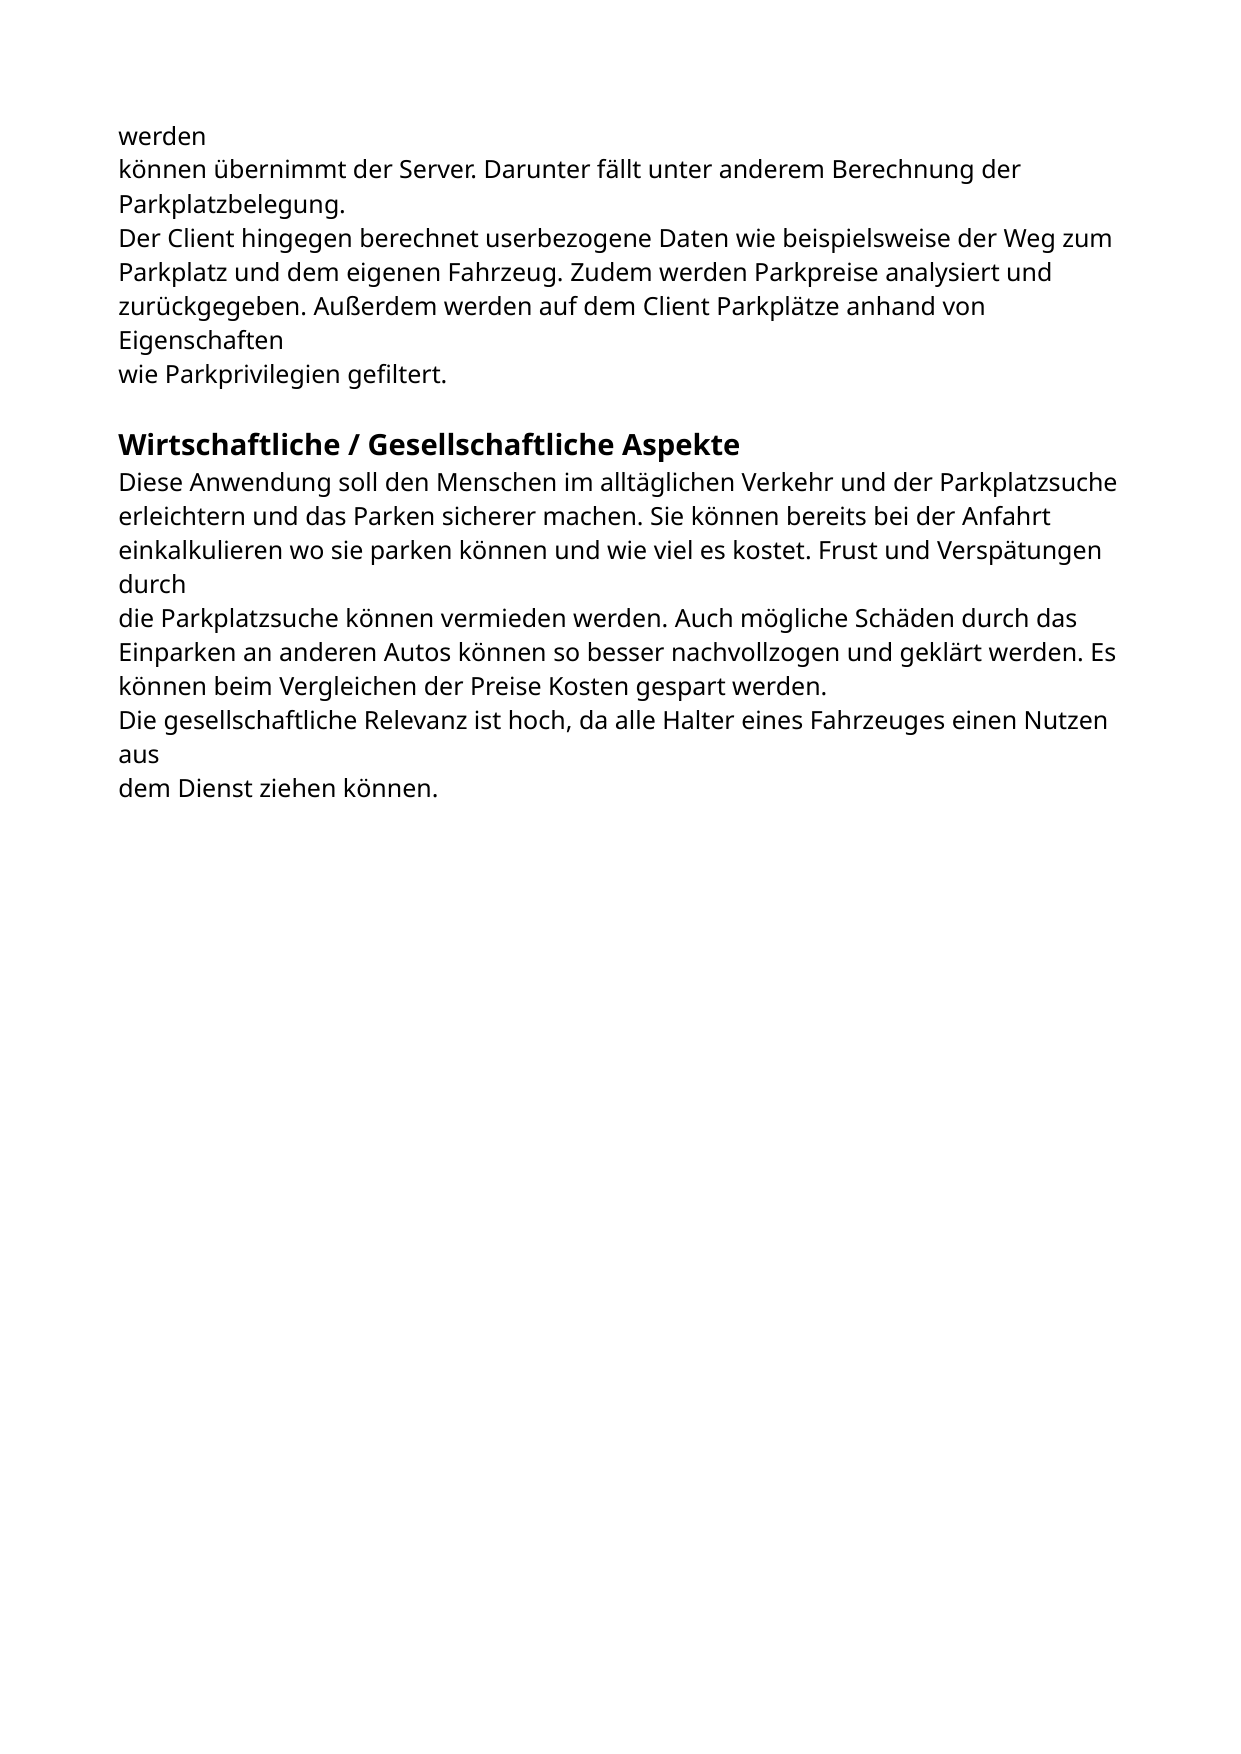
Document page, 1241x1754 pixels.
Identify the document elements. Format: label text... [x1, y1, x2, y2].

text zurückgegeben. Außerdem werden auf dem Client Parkplätze anhand von Eigenschaften [118, 288, 1122, 357]
text wie Parkprivilegien gefiltert. [118, 357, 1122, 391]
text Die gesellschaftliche Relevanz ist hoch, da alle Halter eines Fahrzeuges einen Nutzen aus [118, 703, 1122, 771]
text Parkplatz und dem eigenen Fahrzeug. Zudem werden Parkpreise analysiert und [118, 254, 1122, 288]
text Diese Anwendung soll den Menschen im alltäglichen Verkehr und der Parkplatzsuche [118, 464, 1122, 498]
text können beim Vergleichen der Preise Kosten gespart werden. [118, 669, 1122, 703]
text die Parkplatzsuche können vermieden werden. Auch mögliche Schäden durch das [118, 601, 1122, 635]
text werden [118, 118, 1122, 152]
text Einparken an anderen Autos können so besser nachvollzogen und geklärt werden. Es [118, 635, 1122, 669]
text erleichtern und das Parken sicherer machen. Sie können bereits bei der Anfahrt [118, 498, 1122, 532]
text einkalkulieren wo sie parken können und wie viel es kostet. Frust und Verspätungen durch [118, 532, 1122, 601]
text dem Dienst ziehen können. [118, 771, 1122, 805]
text Der Client hingegen berechnet userbezogene Daten wie beispielsweise der Weg zum [118, 220, 1122, 254]
text können übernimmt der Server. Darunter fällt unter anderem Berechnung der [118, 152, 1122, 186]
text Parkplatzbelegung. [118, 186, 1122, 220]
text Wirtschaftliche / Gesellschaftliche Aspekte [118, 425, 1122, 464]
